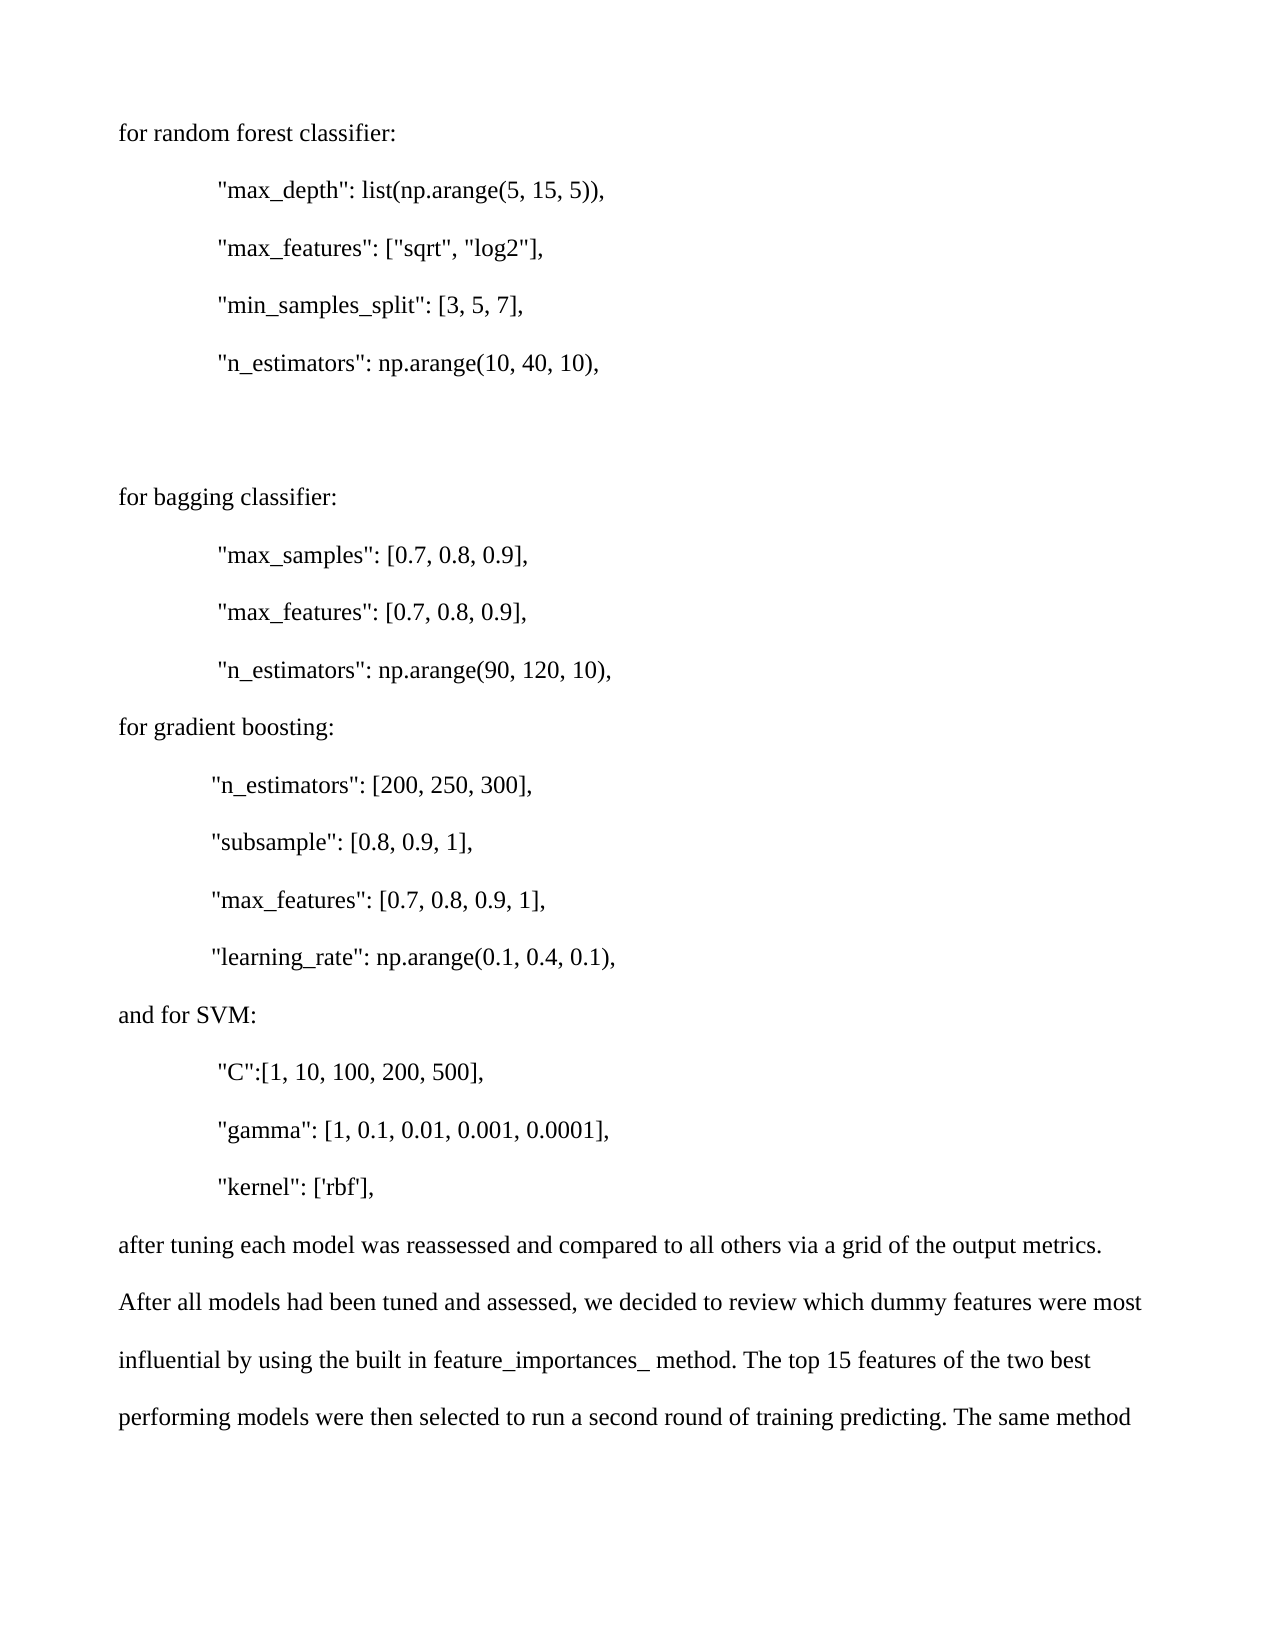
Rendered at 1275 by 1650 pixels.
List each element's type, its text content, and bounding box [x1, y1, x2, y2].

text and for SVM: [118, 1000, 1157, 1028]
text "learning_rate": np.arange(0.1, 0.4, 0.1), [118, 942, 1157, 971]
text "max_samples": [0.7, 0.8, 0.9], [118, 540, 1157, 568]
text for bagging classifier: [118, 482, 1157, 511]
text "kernel": ['rbf'], [118, 1172, 1157, 1201]
text "max_features": [0.7, 0.8, 0.9, 1], [118, 885, 1157, 913]
text "min_samples_split": [3, 5, 7], [118, 291, 1157, 319]
text "n_estimators": np.arange(90, 120, 10), [118, 655, 1157, 683]
text "C":[1, 10, 100, 200, 500], [118, 1057, 1157, 1086]
text after tuning each model was reassessed and compared to all others via a grid of the output metrics. After all models had been tuned and assessed, we decided to review which dummy features were most influential by using the built in feature_importances_ method. The top 15 features of the two best performing models were then selected to run a second round of training predicting. The same method [118, 1230, 1157, 1431]
text "gamma": [1, 0.1, 0.01, 0.001, 0.0001], [118, 1115, 1157, 1143]
text "n_estimators": [200, 250, 300], [118, 770, 1157, 798]
text "max_features": ["sqrt", "log2"], [118, 233, 1157, 262]
text for random forest classifier: [118, 118, 1157, 147]
text "subsample": [0.8, 0.9, 1], [118, 827, 1157, 856]
text "n_estimators": np.arange(10, 40, 10), [118, 348, 1157, 377]
text for gradient boosting: [118, 712, 1157, 741]
text "max_features": [0.7, 0.8, 0.9], [118, 597, 1157, 626]
text "max_depth": list(np.arange(5, 15, 5)), [118, 176, 1157, 204]
